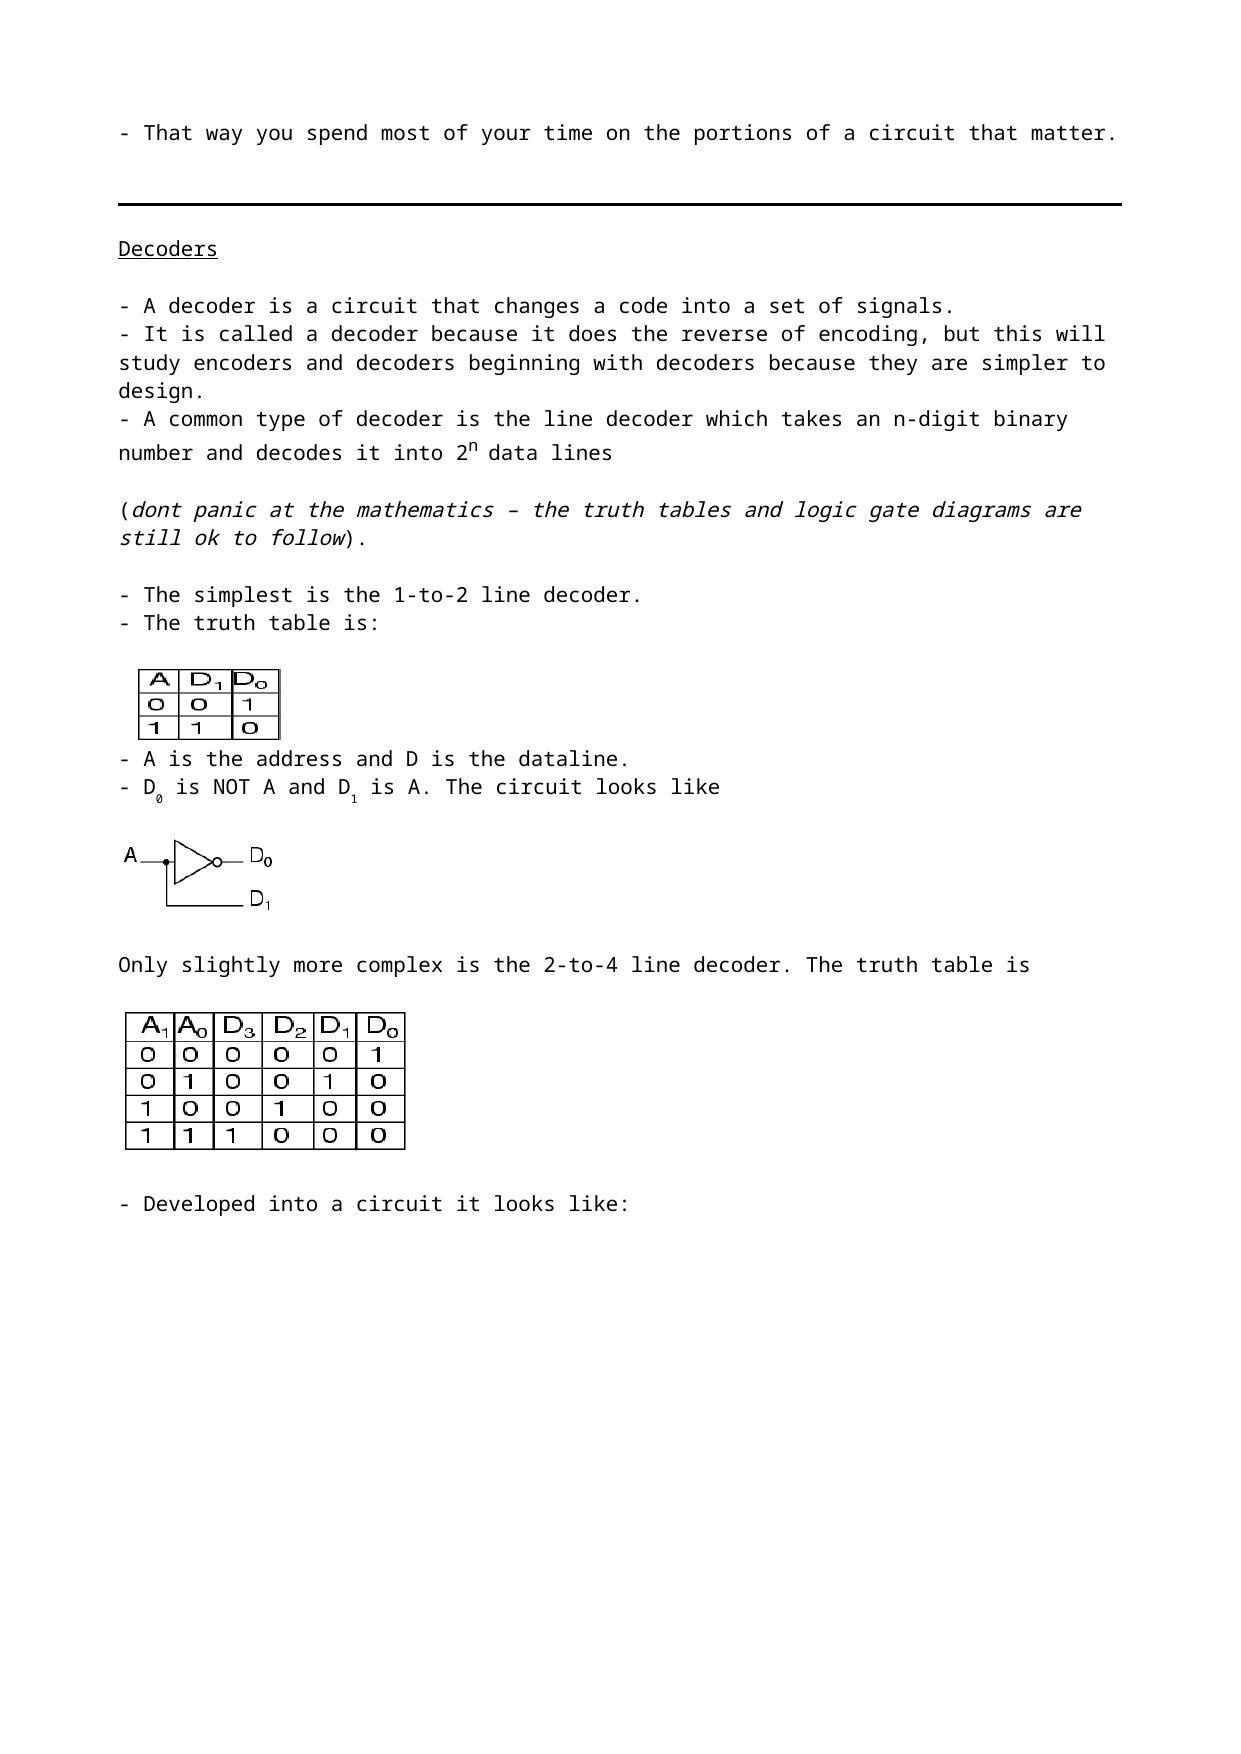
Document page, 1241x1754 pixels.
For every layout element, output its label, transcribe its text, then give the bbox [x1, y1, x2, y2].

picture [130, 665, 288, 744]
list - A common type of decoder is the line decoder which takes an n-digit binary number and decodes it into 2n data lines [118, 404, 1122, 466]
text - Developed into a circuit it looks like: [118, 1189, 1122, 1218]
text Only slightly more complex is the 2-to-4 line decoder. The truth table is [118, 951, 1122, 979]
list - A decoder is a circuit that changes a code into a set of signals. [118, 291, 1122, 319]
list (dont panic at the mathematics – the truth tables and logic gate diagrams are still ok to follow). [118, 495, 1122, 552]
list - The simplest is the 1-to-2 line decoder. [118, 580, 1122, 608]
text - A is the address and D is the dataline. [118, 744, 1122, 772]
text - D0 is NOT A and D1 is A. The circuit looks like [118, 772, 1122, 807]
text - It is called a decoder because it does the reverse of encoding, but this will study encoders and decoders beginning with decoders because they are simpler to design. [118, 319, 1122, 404]
list - That way you spend most of your time on the portions of a circuit that matter. [118, 118, 1122, 147]
picture [118, 1007, 413, 1155]
list - The truth table is: [118, 608, 1122, 637]
picture [118, 835, 279, 916]
subtitle Decoders [118, 234, 1122, 262]
